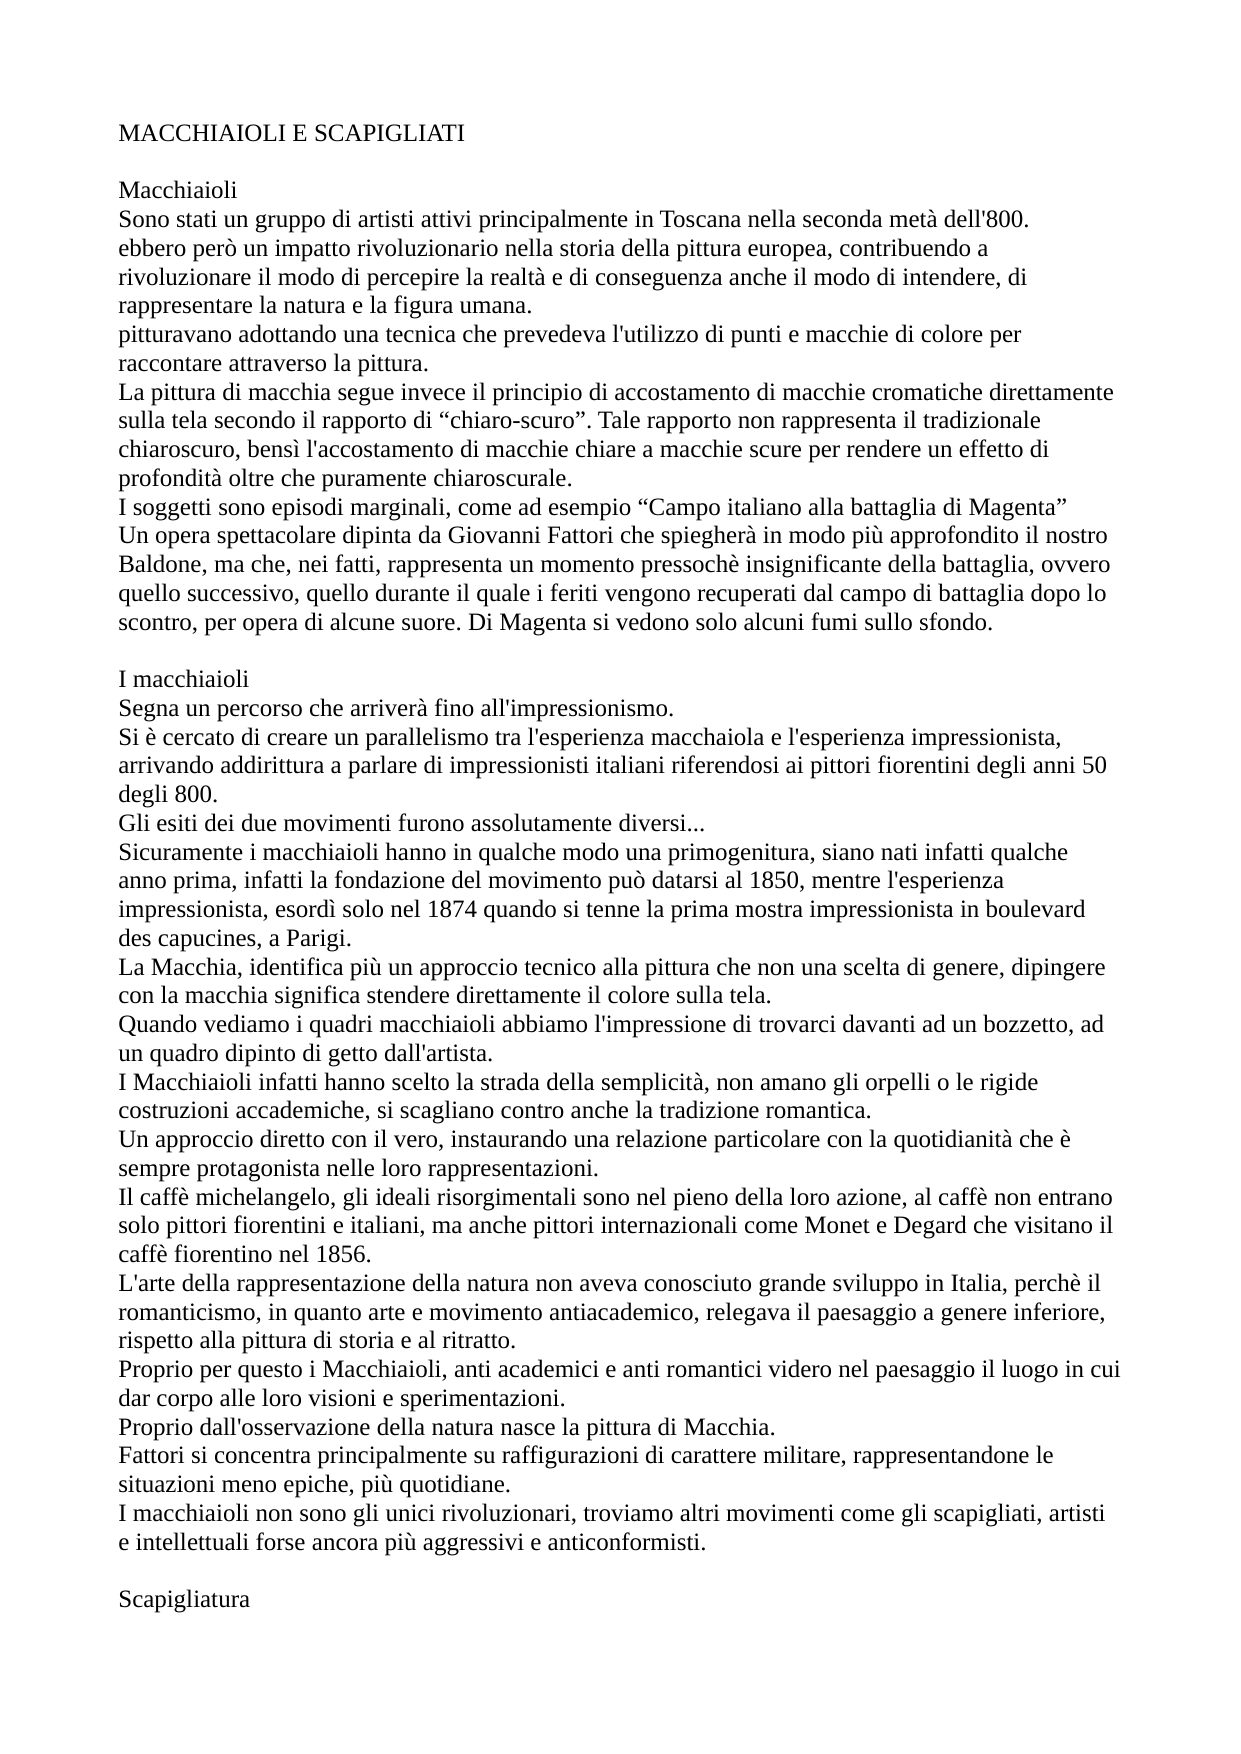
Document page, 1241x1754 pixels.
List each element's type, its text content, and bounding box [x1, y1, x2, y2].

text La pittura di macchia segue invece il principio di accostamento di macchie cromatiche direttamente sulla tela secondo il rapporto di “chiaro-scuro”. Tale rapporto non rappresenta il tradizionale chiaroscuro, bensì l'accostamento di macchie chiare a macchie scure per rendere un effetto di profondità oltre che puramente chiaroscurale. [118, 377, 1122, 492]
text MACCHIAIOLI E SCAPIGLIATI [118, 118, 1122, 147]
text pitturavano adottando una tecnica che prevedeva l'utilizzo di punti e macchie di colore per raccontare attraverso la pittura. [118, 319, 1122, 377]
text I macchiaioli non sono gli unici rivoluzionari, troviamo altri movimenti come gli scapigliati, artisti e intellettuali forse ancora più aggressivi e anticonformisti. [118, 1498, 1122, 1556]
text Sicuramente i macchiaioli hanno in qualche modo una primogenitura, siano nati infatti qualche anno prima, infatti la fondazione del movimento può datarsi al 1850, mentre l'esperienza impressionista, esordì solo nel 1874 quando si tenne la prima mostra impressionista in boulevard des capucines, a Parigi. [118, 837, 1122, 952]
text Un opera spettacolare dipinta da Giovanni Fattori che spiegherà in modo più approfondito il nostro Baldone, ma che, nei fatti, rappresenta un momento pressochè insignificante della battaglia, ovvero quello successivo, quello durante il quale i feriti vengono recuperati dal campo di battaglia dopo lo scontro, per opera di alcune suore. Di Magenta si vedono solo alcuni fumi sullo sfondo. [118, 521, 1122, 636]
text Il caffè michelangelo, gli ideali risorgimentali sono nel pieno della loro azione, al caffè non entrano solo pittori fiorentini e italiani, ma anche pittori internazionali come Monet e Degard che visitano il caffè fiorentino nel 1856. [118, 1182, 1122, 1268]
text I soggetti sono episodi marginali, come ad esempio “Campo italiano alla battaglia di Magenta” [118, 492, 1122, 521]
text Proprio per questo i Macchiaioli, anti academici e anti romantici videro nel paesaggio il luogo in cui dar corpo alle loro visioni e sperimentazioni. [118, 1354, 1122, 1412]
text Sono stati un gruppo di artisti attivi principalmente in Toscana nella seconda metà dell'800. [118, 204, 1122, 233]
text Quando vediamo i quadri macchiaioli abbiamo l'impressione di trovarci davanti ad un bozzetto, ad un quadro dipinto di getto dall'artista. [118, 1009, 1122, 1067]
text I macchiaioli [118, 664, 1122, 693]
text Si è cercato di creare un parallelismo tra l'esperienza macchaiola e l'esperienza impressionista, arrivando addirittura a parlare di impressionisti italiani riferendosi ai pittori fiorentini degli anni 50 degli 800. [118, 722, 1122, 808]
text La Macchia, identifica più un approccio tecnico alla pittura che non una scelta di genere, dipingere con la macchia significa stendere direttamente il colore sulla tela. [118, 952, 1122, 1009]
text Macchiaioli [118, 176, 1122, 204]
text I Macchiaioli infatti hanno scelto la strada della semplicità, non amano gli orpelli o le rigide costruzioni accademiche, si scagliano contro anche la tradizione romantica. [118, 1067, 1122, 1124]
text L'arte della rappresentazione della natura non aveva conosciuto grande sviluppo in Italia, perchè il romanticismo, in quanto arte e movimento antiacademico, relegava il paesaggio a genere inferiore, rispetto alla pittura di storia e al ritratto. [118, 1268, 1122, 1354]
text Proprio dall'osservazione della natura nasce la pittura di Macchia. [118, 1412, 1122, 1441]
text ebbero però un impatto rivoluzionario nella storia della pittura europea, contribuendo a rivoluzionare il modo di percepire la realtà e di conseguenza anche il modo di intendere, di rappresentare la natura e la figura umana. [118, 233, 1122, 319]
text Scapigliatura [118, 1584, 1122, 1613]
text Un approccio diretto con il vero, instaurando una relazione particolare con la quotidianità che è sempre protagonista nelle loro rappresentazioni. [118, 1124, 1122, 1182]
text Segna un percorso che arriverà fino all'impressionismo. [118, 693, 1122, 722]
text Gli esiti dei due movimenti furono assolutamente diversi... [118, 808, 1122, 837]
text Fattori si concentra principalmente su raffigurazioni di carattere militare, rappresentandone le situazioni meno epiche, più quotidiane. [118, 1441, 1122, 1498]
